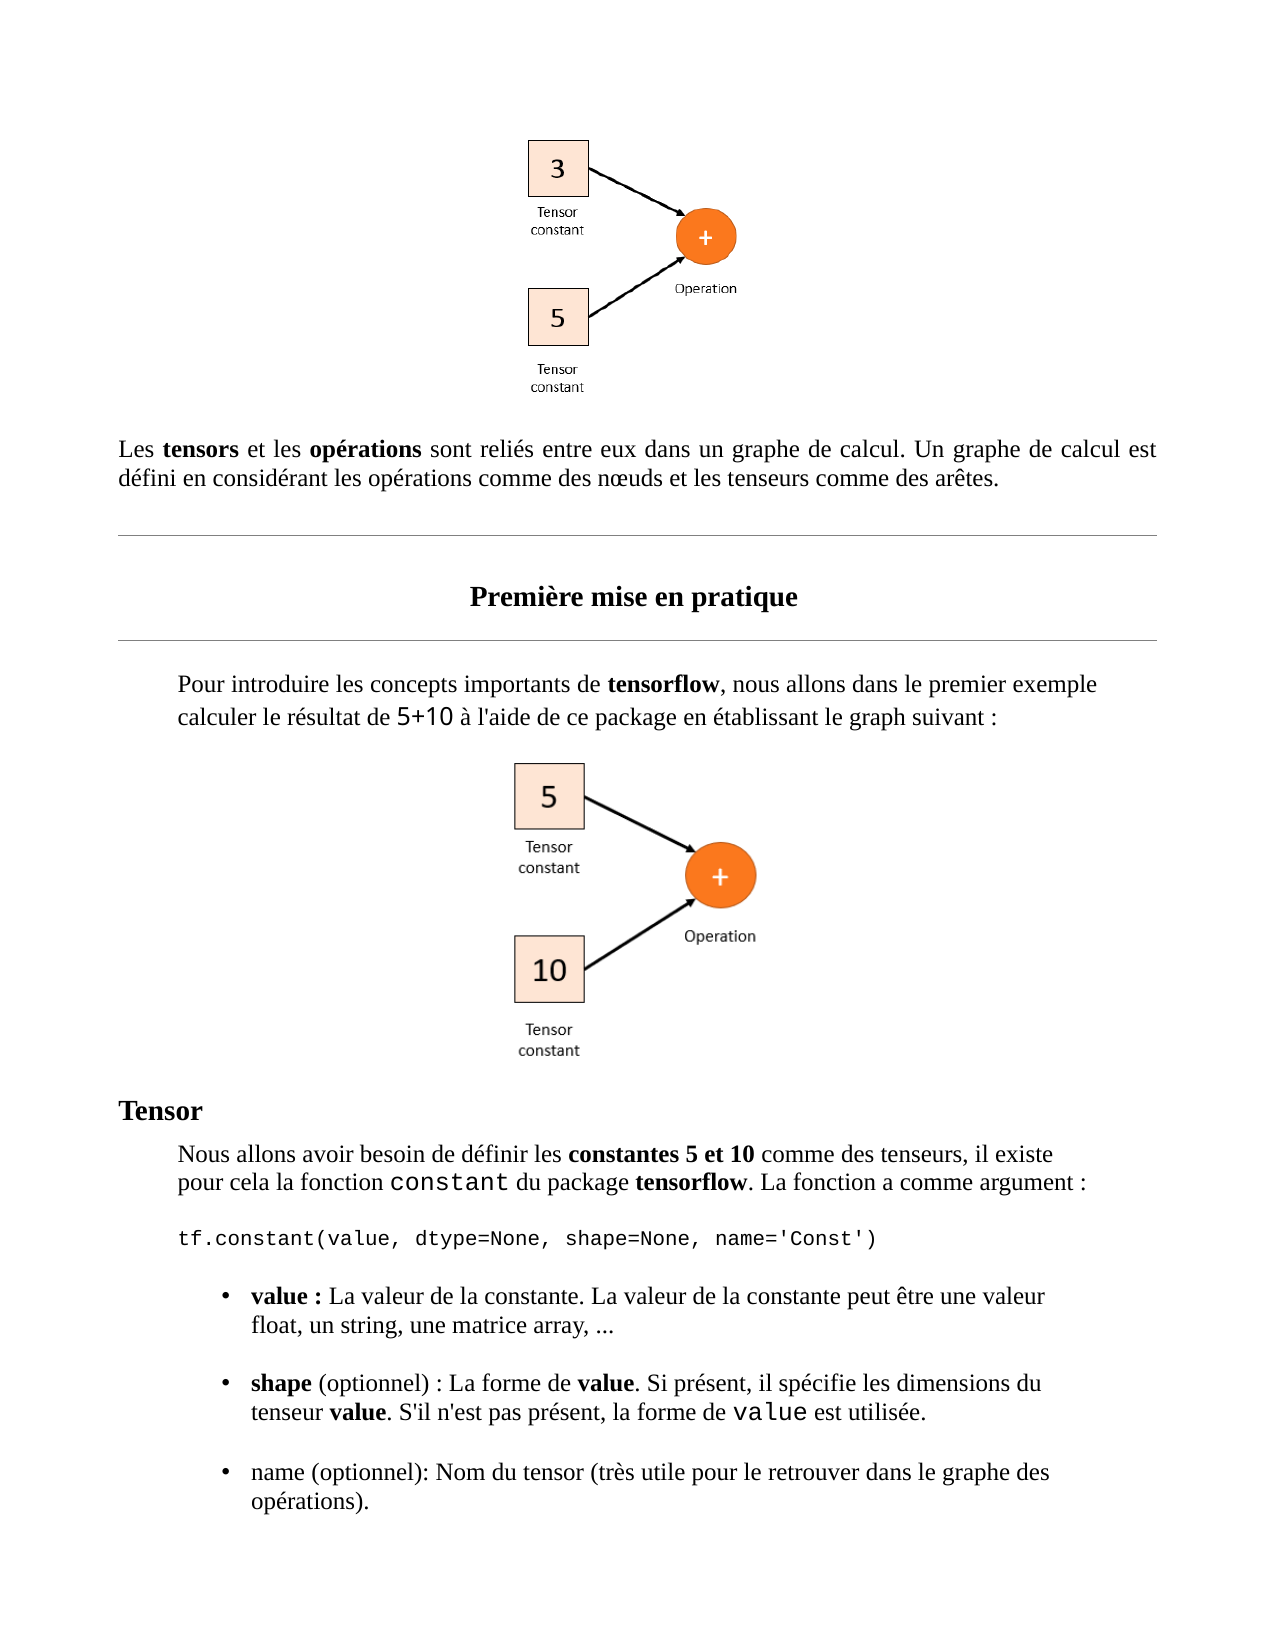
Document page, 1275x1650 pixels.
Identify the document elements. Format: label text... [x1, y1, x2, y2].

list value : La valeur de la constante. La valeur de la constante peut être une valeur float, un string, une matrice array, ... [221, 1281, 1098, 1338]
subtitle Tensor [118, 1093, 1157, 1126]
text tf.constant(value, dtype=None, shape=None, name='Const') [177, 1228, 1098, 1251]
list name (optionnel): Nom du tensor (très utile pour le retrouver dans le graphe des opérations). [221, 1457, 1098, 1514]
text Les tensors et les opérations sont reliés entre eux dans un graphe de calcul. Un graphe de calcul est défini en considérant les opérations comme des nœuds et les tenseurs comme des arêtes. [118, 434, 1157, 492]
text Pour introduire les concepts importants de tensorflow, nous allons dans le premier exemple calculer le résultat de 5+10 à l'aide de ce package en établissant le graph suivant : [177, 669, 1098, 732]
picture [469, 118, 805, 401]
text Nous allons avoir besoin de définir les constantes 5 et 10 comme des tenseurs, il existe pour cela la fonction constant du package tensorflow. La fonction a comme argument : [177, 1139, 1098, 1198]
list shape (optionnel) : La forme de value. Si présent, il spécifie les dimensions du tenseur value. S'il n'est pas présent, la forme de value est utilisée. [221, 1368, 1098, 1427]
subtitle Première mise en pratique [118, 579, 1157, 613]
picture [504, 761, 771, 1060]
